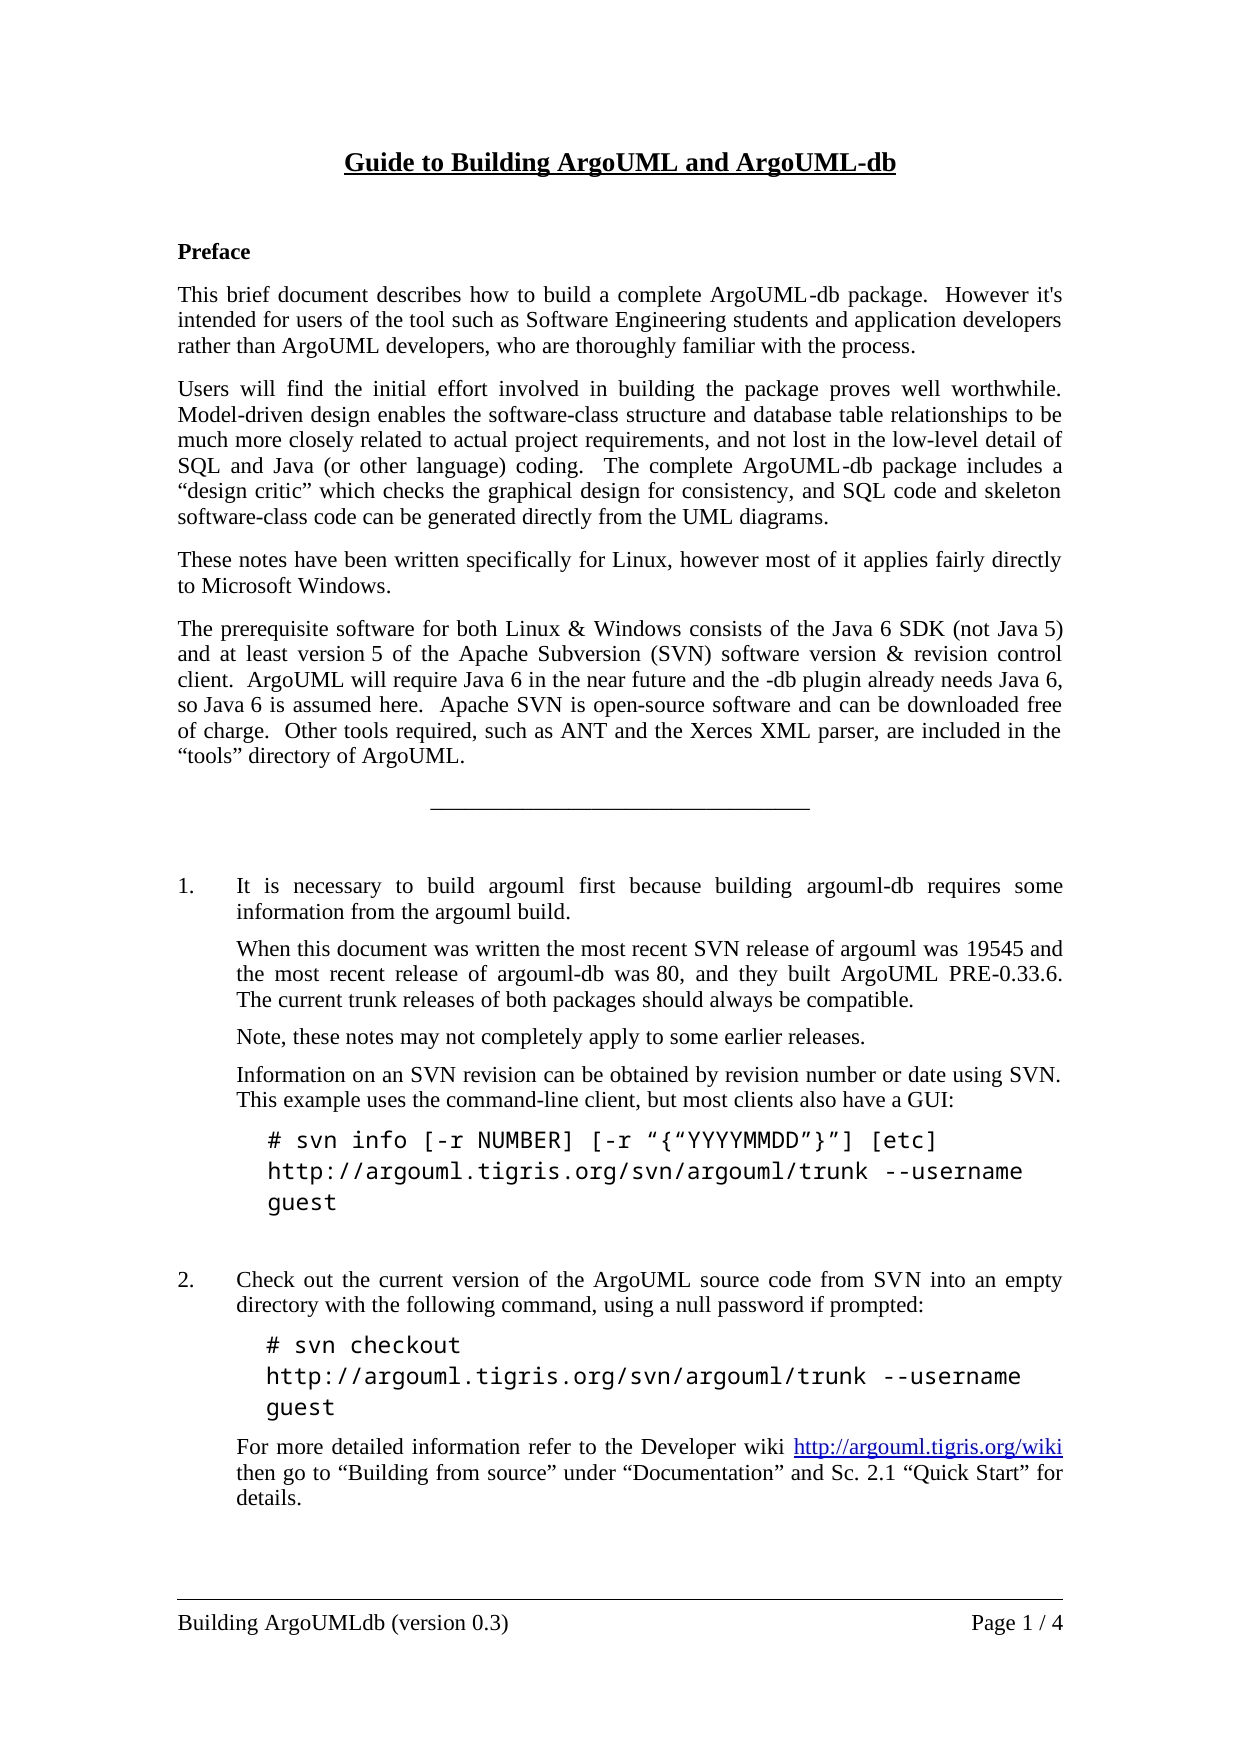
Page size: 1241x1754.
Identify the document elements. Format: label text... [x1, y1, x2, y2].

list # svn checkout http://argouml.tigris.org/svn/argouml/trunk ‑‑username guest [207, 1329, 1063, 1422]
text Guide to Building ArgoUML and ArgoUML‑db [177, 148, 1063, 178]
list When this document was written the most recent SVN release of argouml was 19545 and the most recent release of argouml-db was 80, and they built ArgoUML PRE‑0.33.6. The current trunk releases of both packages should always be compatible. [177, 936, 1063, 1012]
text _________________________________ [177, 787, 1063, 812]
text Preface [177, 239, 1063, 264]
list # svn info [‑r NUMBER] [‑r “{“YYYYMMDD”}”] [etc] http://argouml.tigris.org/svn/argouml/trunk ‑‑username guest [208, 1124, 1063, 1217]
list Note, these notes may not completely apply to some earlier releases. [177, 1024, 1063, 1050]
list For more detailed information refer to the Developer wiki http://argouml.tigris.org/wiki then go to “Building from source” under “Documentation” and Sc. 2.1 “Quick Start” for details. [177, 1434, 1063, 1511]
list It is necessary to build argouml first because building argouml‑db requires some information from the argouml build. [177, 873, 1063, 924]
text The prerequisite software for both Linux & Windows consists of the Java 6 SDK (not Java 5) and at least version 5 of the Apache Subversion (SVN) software version & revision control client. ArgoUML will require Java 6 in the near future and the ‑db plugin already needs Java 6, so Java 6 is assumed here. Apache SVN is open-source software and can be downloaded free of charge. Other tools required, such as ANT and the Xerces XML parser, are included in the “tools” directory of ArgoUML. [177, 616, 1063, 769]
text These notes have been written specifically for Linux, however most of it applies fairly directly to Microsoft Windows. [177, 547, 1063, 598]
list Information on an SVN revision can be obtained by revision number or date using SVN. This example uses the command-line client, but most clients also have a GUI: [177, 1061, 1063, 1112]
text This brief document describes how to build a complete ArgoUML‑db package. However it's intended for users of the tool such as Software Engineering students and application developers rather than ArgoUML developers, who are thoroughly familiar with the process. [177, 282, 1063, 358]
list Check out the current version of the ArgoUML source code from SVN into an empty directory with the following command, using a null password if prompted: [177, 1266, 1063, 1317]
text Users will find the initial effort involved in building the package proves well worthwhile. Model‑driven design enables the software-class structure and database table relationships to be much more closely related to actual project requirements, and not lost in the low-level detail of SQL and Java (or other language) coding. The complete ArgoUML‑db package includes a “design critic” which checks the graphical design for consistency, and SQL code and skeleton software-class code can be generated directly from the UML diagrams. [177, 376, 1063, 529]
